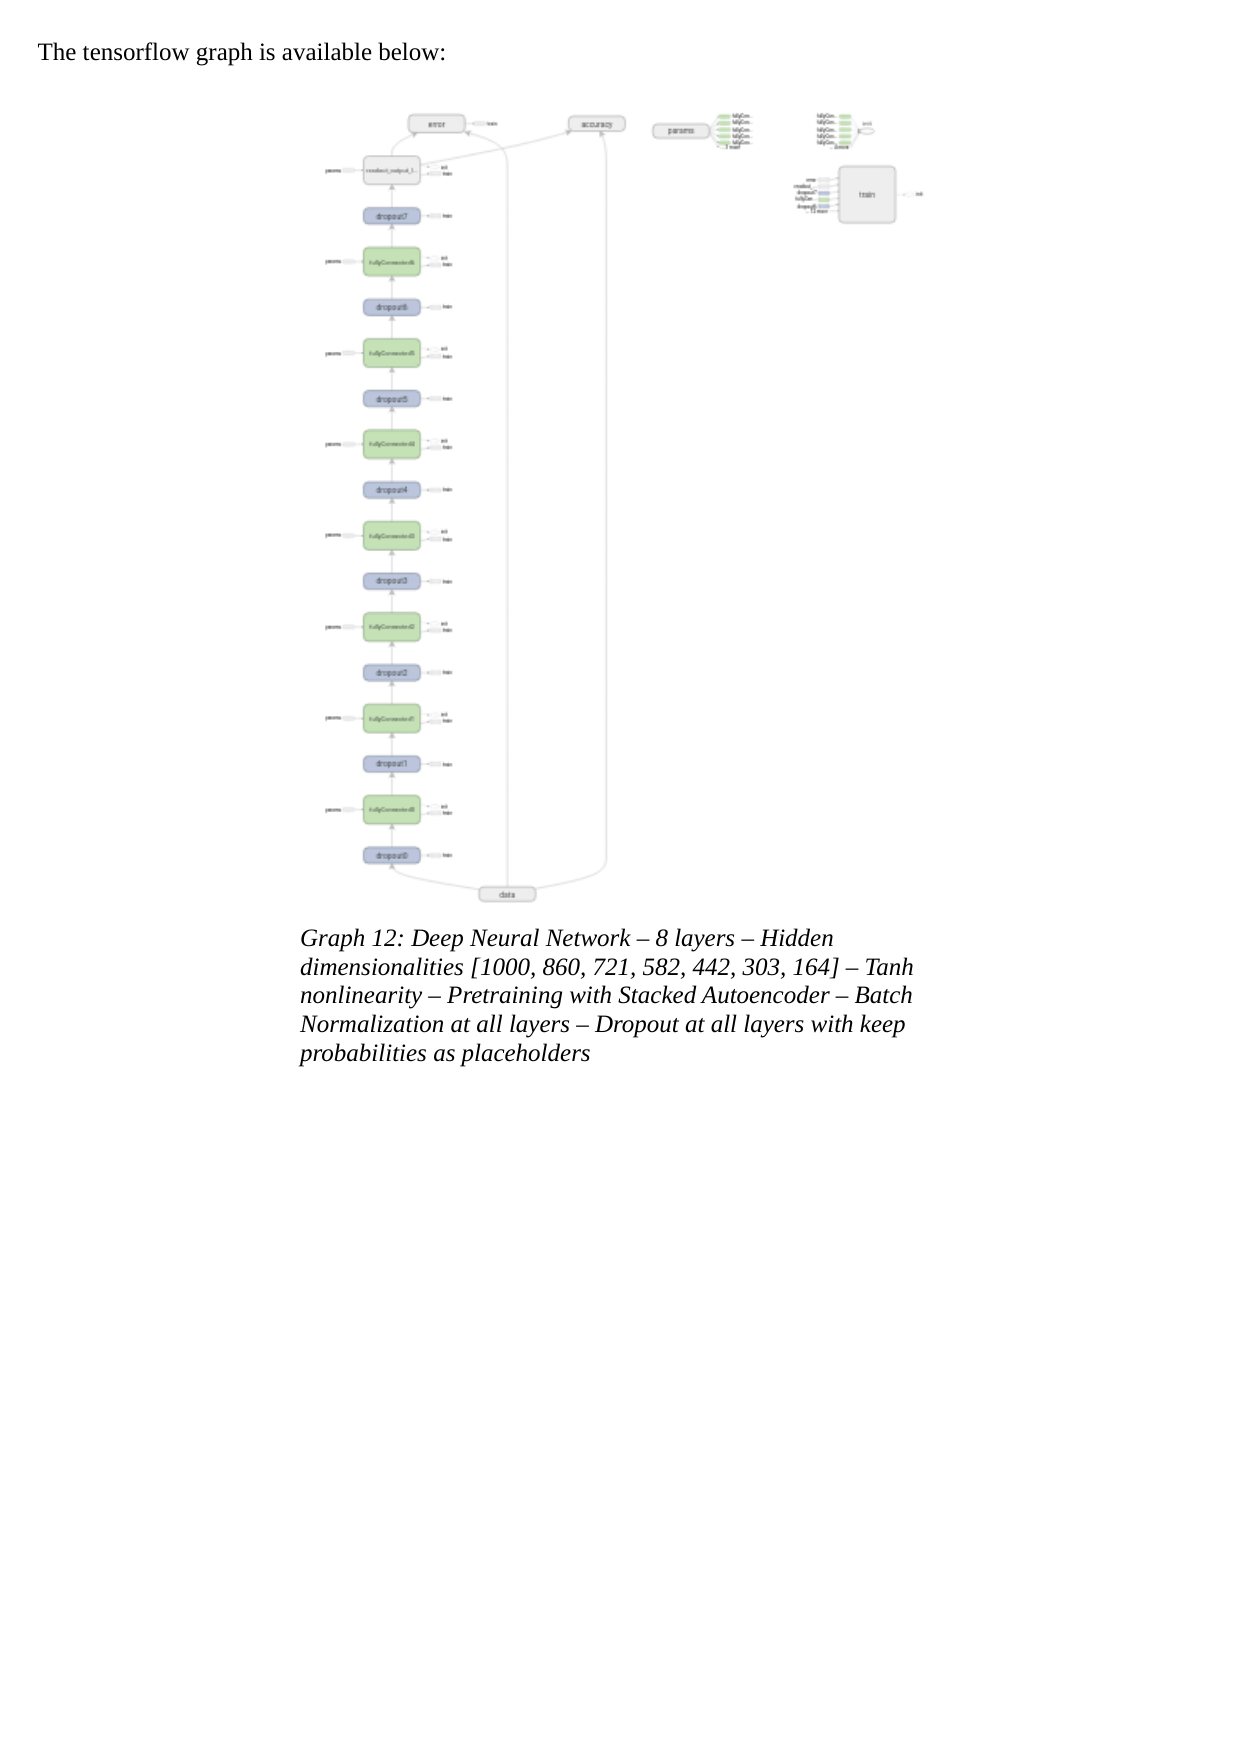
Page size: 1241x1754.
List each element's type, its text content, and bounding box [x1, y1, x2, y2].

picture [300, 99, 941, 923]
text Graph 12: Deep Neural Network – 8 layers – Hidden dimensionalities [1000, 860, 721, 582, 442, 303, 164] – Tanh nonlinearity – Pretraining with Stacked Autoencoder – Batch Normalization at all layers – Dropout at all layers with keep probabilities as placeholders [300, 923, 941, 1067]
text The tensorflow graph is available below: [37, 37, 1203, 66]
